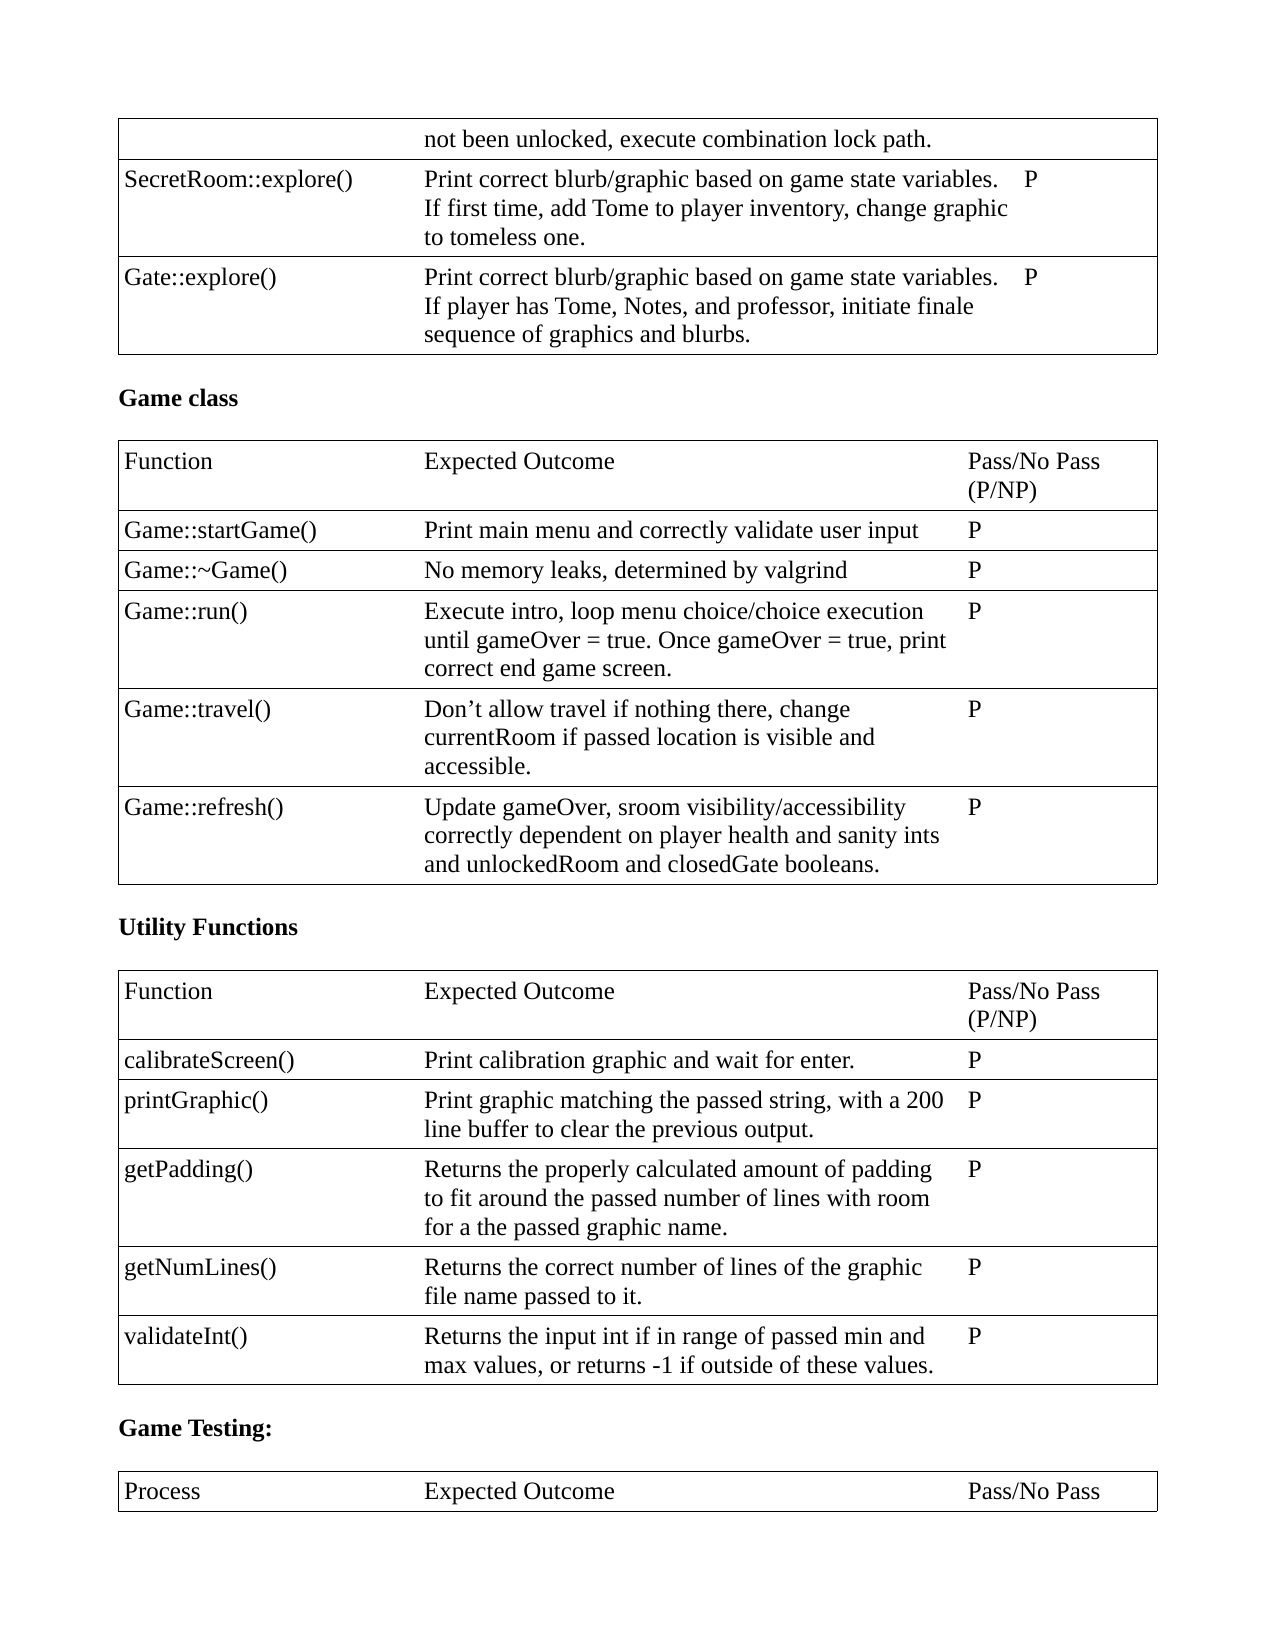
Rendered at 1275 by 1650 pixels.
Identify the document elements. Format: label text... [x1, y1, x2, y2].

table_cell P [962, 511, 1157, 550]
table_header Process [119, 1472, 418, 1511]
table_cell P [962, 1040, 1157, 1079]
table_cell P [1018, 160, 1157, 256]
text Game Testing: [118, 1413, 1157, 1442]
table_cell Game::startGame() [119, 511, 418, 550]
table_cell Print calibration graphic and wait for enter. [418, 1040, 962, 1079]
table_cell Print correct blurb/graphic based on game state variables. If first time, add Tome to player inventory, change graphic to tomeless one. [418, 160, 1018, 256]
table_cell P [962, 1149, 1157, 1246]
table_cell Print correct blurb/graphic based on game state variables. If player has Tome, Notes, and professor, initiate finale sequence of graphics and blurbs. [418, 257, 1018, 354]
table_cell P [1018, 257, 1157, 354]
table_cell Returns the properly calculated amount of padding to fit around the passed number of lines with room for a the passed graphic name. [418, 1149, 962, 1246]
table_cell [1018, 119, 1157, 158]
table_header Function [119, 441, 418, 509]
table_cell Game::run() [119, 591, 418, 688]
table_cell Print graphic matching the passed string, with a 200 line buffer to clear the previous output. [418, 1080, 962, 1148]
table_cell P [962, 1247, 1157, 1315]
table_header Expected Outcome [418, 1472, 962, 1511]
table_cell Gate::explore() [119, 257, 418, 354]
table_cell P [962, 591, 1157, 688]
text Utility Functions [118, 912, 1157, 941]
table_cell Update gameOver, sroom visibility/accessibility correctly dependent on player health and sanity ints and unlockedRoom and closedGate booleans. [418, 787, 962, 883]
table_cell SecretRoom::explore() [119, 160, 418, 256]
table_cell calibrateScreen() [119, 1040, 418, 1079]
table_cell P [962, 689, 1157, 786]
table_header Expected Outcome [418, 971, 962, 1039]
table_cell Print main menu and correctly validate user input [418, 511, 962, 550]
table_header Function [119, 971, 418, 1039]
table_cell Game::travel() [119, 689, 418, 786]
table_cell printGraphic() [119, 1080, 418, 1148]
table_cell P [962, 787, 1157, 883]
table_cell No memory leaks, determined by valgrind [418, 551, 962, 590]
table_cell P [962, 1316, 1157, 1384]
table_cell not been unlocked, execute combination lock path. [418, 119, 1018, 158]
table_header Pass/No Pass [962, 1472, 1157, 1511]
table_cell validateInt() [119, 1316, 418, 1384]
table_cell getPadding() [119, 1149, 418, 1246]
table_cell Returns the input int if in range of passed min and max values, or returns -1 if outside of these values. [418, 1316, 962, 1384]
table_cell P [962, 1080, 1157, 1148]
table_cell Game::refresh() [119, 787, 418, 883]
table_cell Game::~Game() [119, 551, 418, 590]
table_cell Don’t allow travel if nothing there, change currentRoom if passed location is visible and accessible. [418, 689, 962, 786]
table_cell P [962, 551, 1157, 590]
table_cell [119, 119, 418, 158]
table_header Pass/No Pass (P/NP) [962, 971, 1157, 1039]
table_header Pass/No Pass (P/NP) [962, 441, 1157, 509]
table_cell Execute intro, loop menu choice/choice execution until gameOver = true. Once gameOver = true, print correct end game screen. [418, 591, 962, 688]
text Game class [118, 383, 1157, 412]
table_cell Returns the correct number of lines of the graphic file name passed to it. [418, 1247, 962, 1315]
table_cell getNumLines() [119, 1247, 418, 1315]
table_header Expected Outcome [418, 441, 962, 509]
